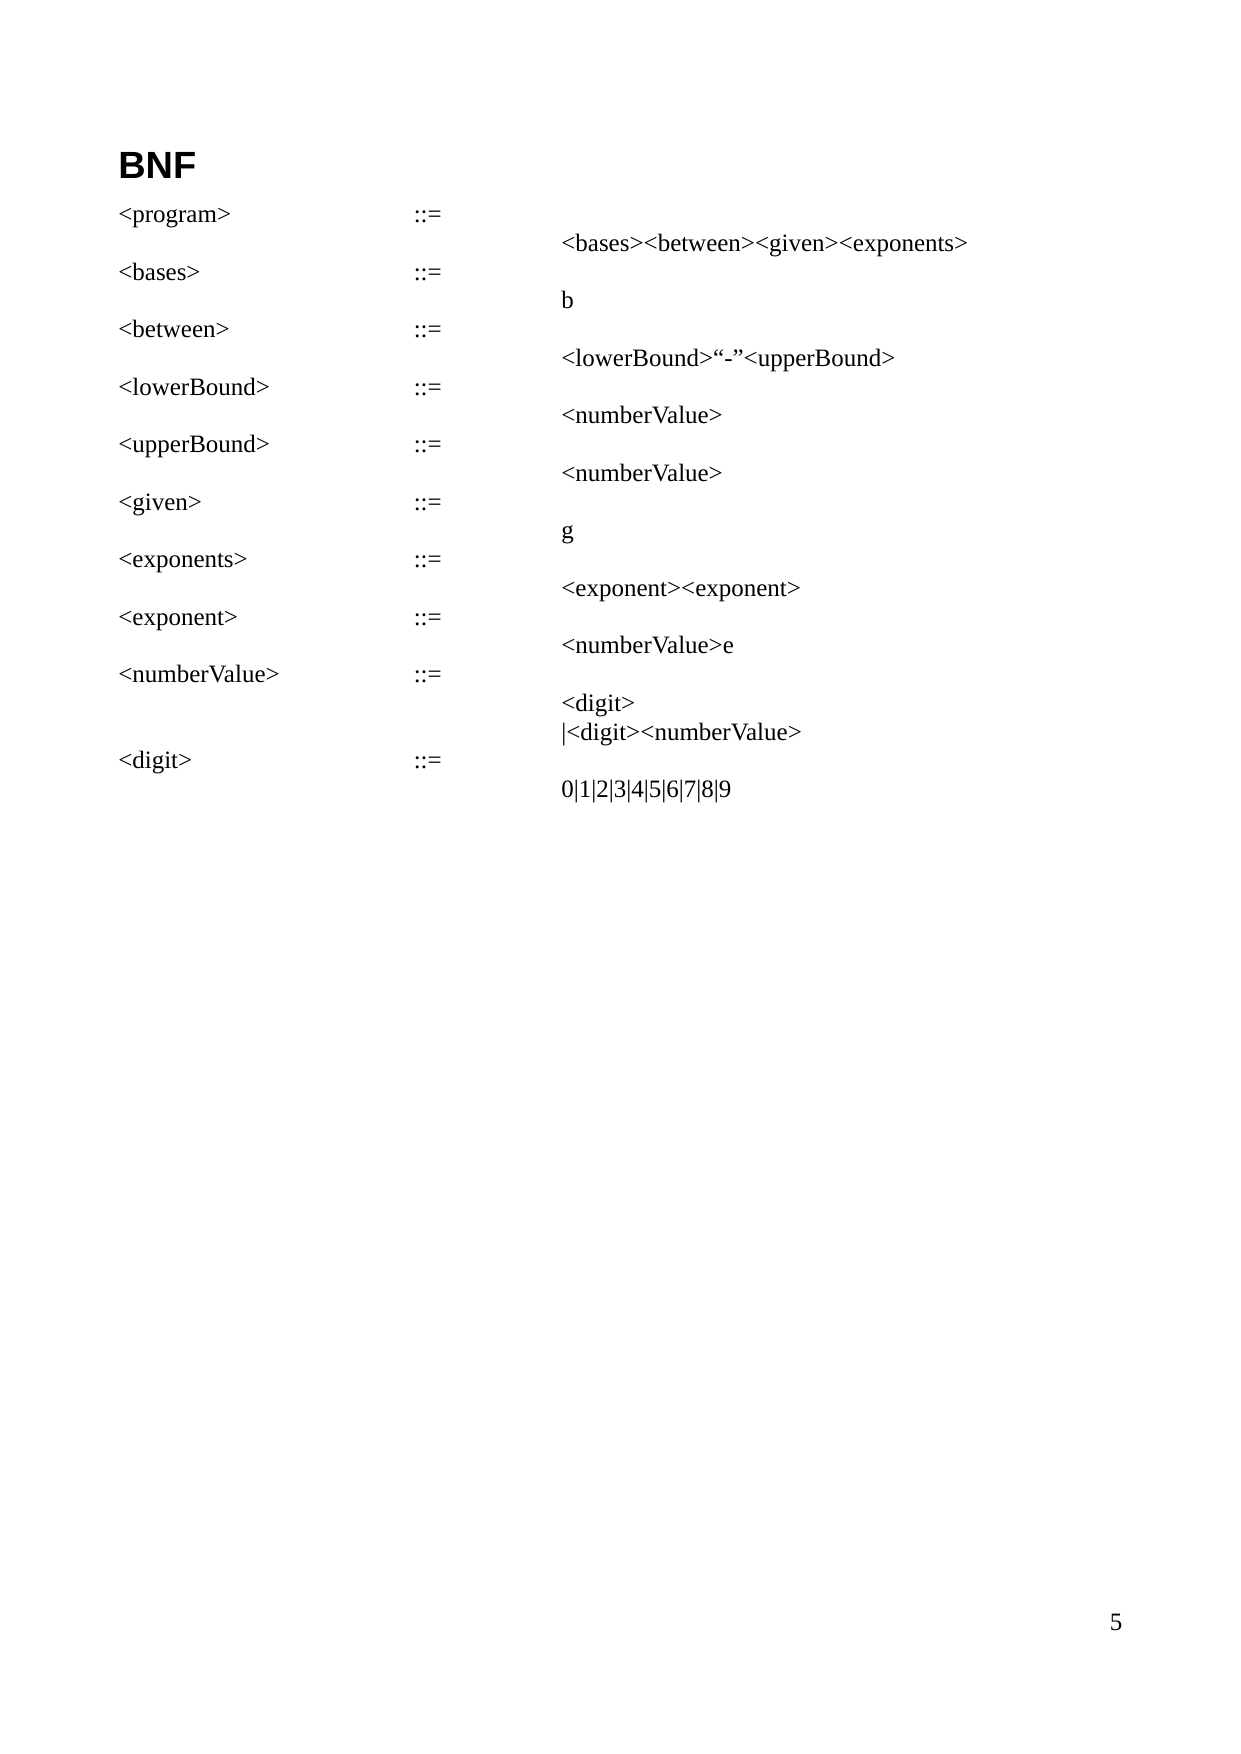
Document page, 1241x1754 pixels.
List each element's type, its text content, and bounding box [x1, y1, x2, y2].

text <numberValue> [118, 458, 1122, 487]
text <numberValue> [118, 401, 1122, 429]
text <upperBound> ::= [118, 429, 1122, 458]
text <numberValue> ::= [118, 659, 1122, 688]
subtitle BNF [118, 143, 1122, 187]
text <lowerBound> ::= [118, 372, 1122, 401]
text <bases><between><given><exponents> [118, 228, 1122, 257]
text <digit> ::= [118, 746, 1122, 774]
text <digit> [118, 688, 1122, 717]
text <bases> ::= [118, 257, 1122, 286]
text <given> ::= [118, 487, 1122, 516]
text |<digit><numberValue> [118, 717, 1122, 746]
text g [118, 516, 1122, 544]
text <lowerBound>“-”<upperBound> [118, 343, 1122, 372]
text 0|1|2|3|4|5|6|7|8|9 [118, 774, 1122, 803]
text <exponent> ::= [118, 602, 1122, 631]
text <exponent><exponent> [118, 573, 1122, 602]
text <program> ::= [118, 199, 1122, 228]
text b [118, 286, 1122, 314]
text <exponents> ::= [118, 544, 1122, 573]
text <between> ::= [118, 314, 1122, 343]
text <numberValue>e [118, 631, 1122, 659]
